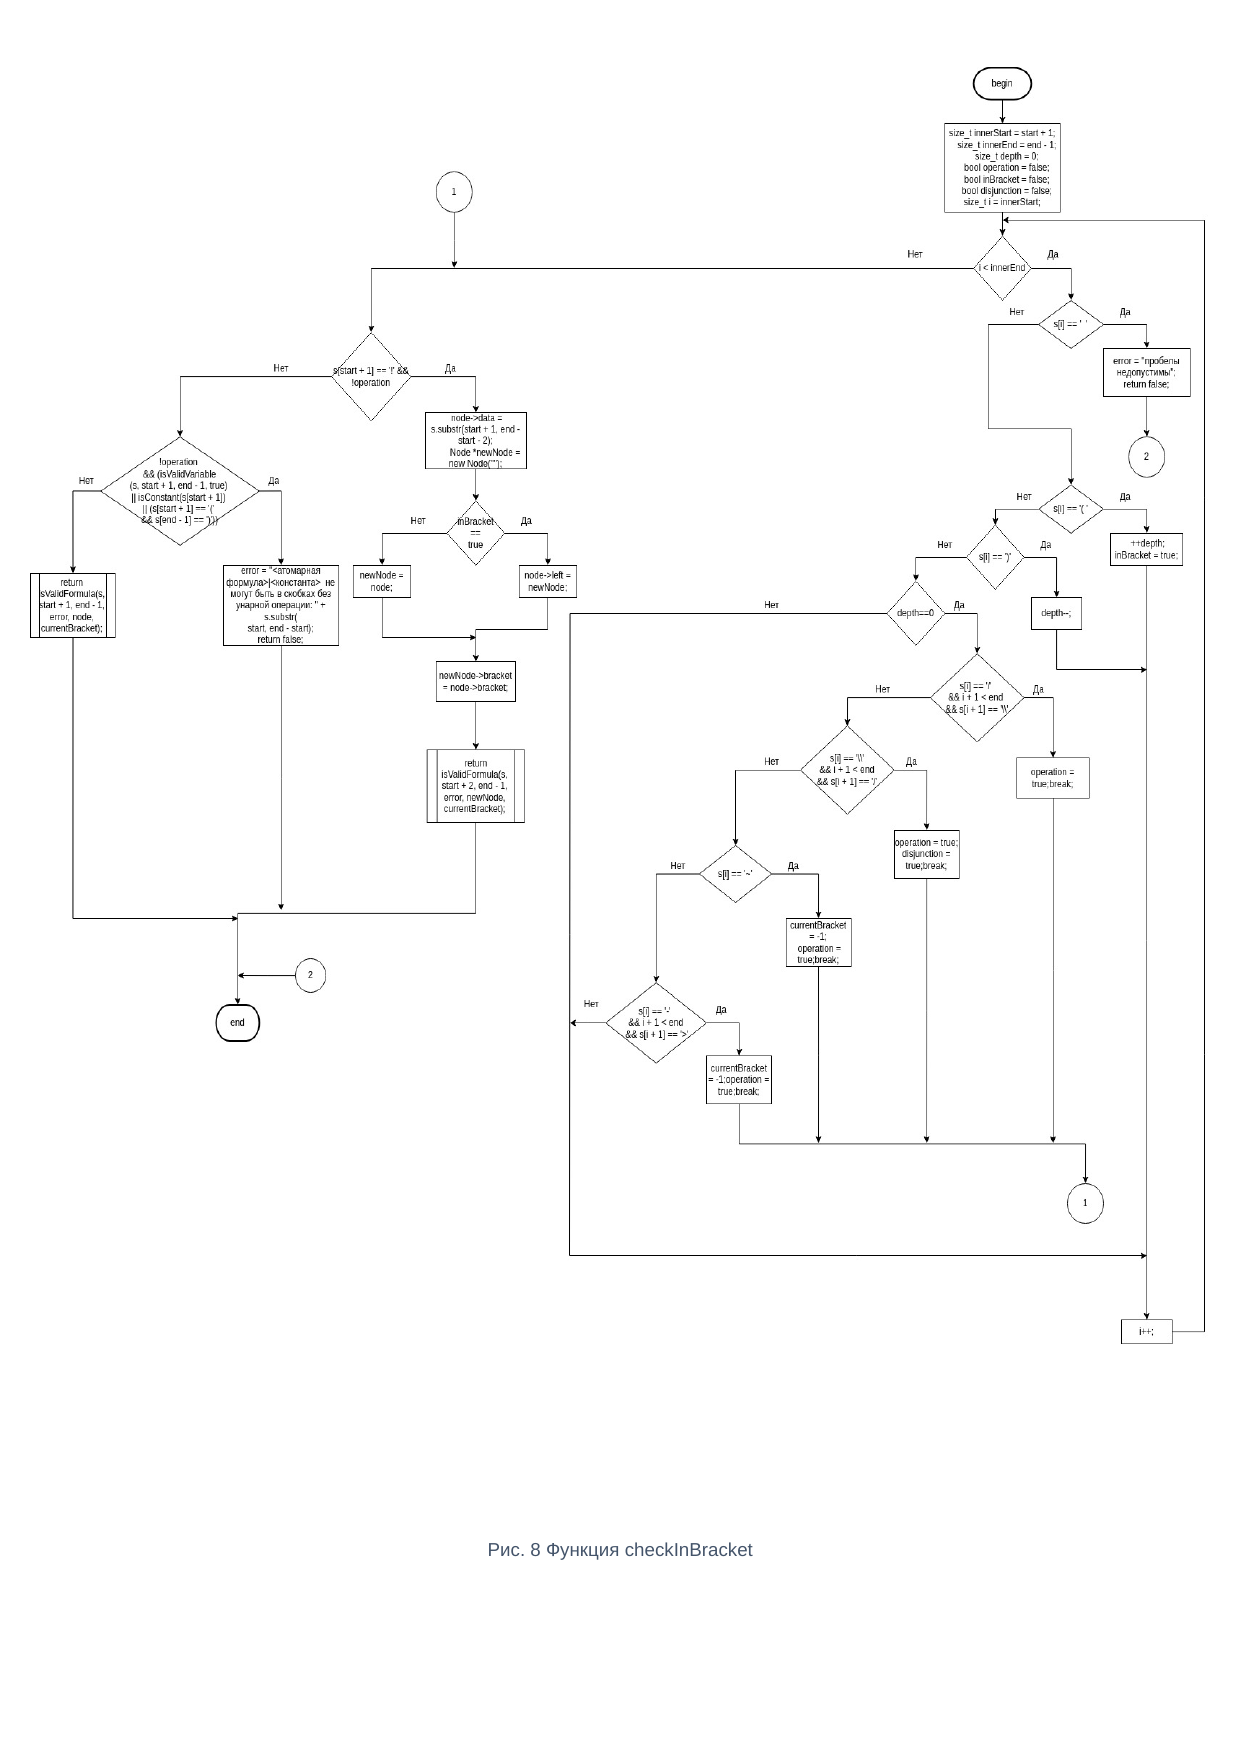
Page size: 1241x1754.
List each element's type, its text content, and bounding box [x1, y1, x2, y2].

picture [30, 67, 1210, 1344]
text Рис. 8 Функция checkInBracket [150, 1538, 1090, 1560]
